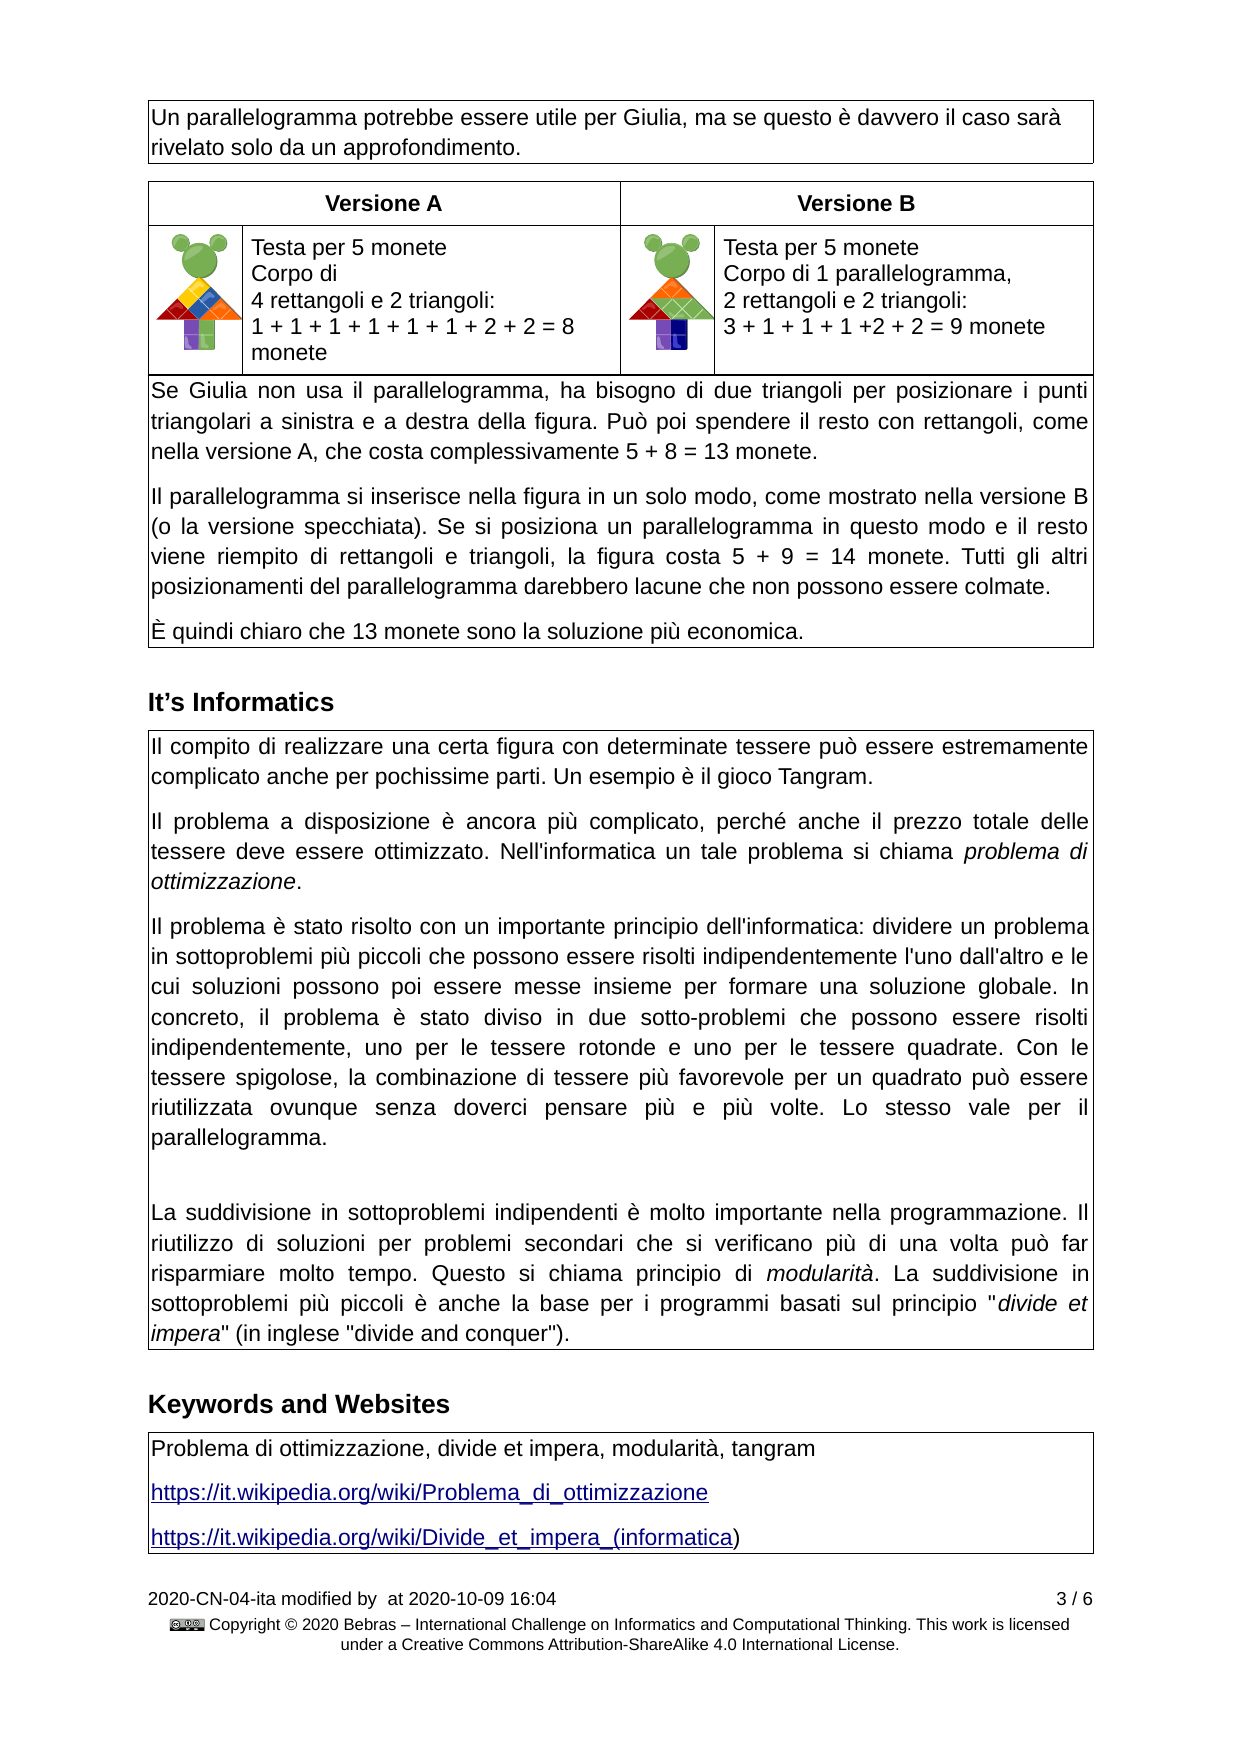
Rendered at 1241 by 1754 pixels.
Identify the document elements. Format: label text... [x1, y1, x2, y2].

subtitle It’s Informatics [148, 687, 1093, 717]
text Il problema è stato risolto con un importante principio dell'informatica: dividere un problema in sottoproblemi più piccoli che possono essere risolti indipendentemente l'uno dall'altro e le cui soluzioni possono poi essere messe insieme per formare una soluzione globale. In concreto, il problema è stato diviso in due sotto-problemi che possono essere risolti indipendentemente, uno per le tessere rotonde e uno per le tessere quadrate. Con le tessere spigolose, la combinazione di tessere più favorevole per un quadrato può essere riutilizzata ovunque senza doverci pensare più e più volte. Lo stesso vale per il parallelogramma. [149, 910, 1093, 1181]
table_cell Testa per 5 monete Corpo di 1 parallelogramma, 2 rettangoli e 2 triangoli: 3 + 1 + 1 + 1 +2 + 2 = 9 monete [715, 226, 1093, 374]
table_cell [149, 226, 242, 374]
table_cell [621, 226, 714, 374]
text La suddivisione in sottoproblemi indipendenti è molto importante nella programmazione. Il riutilizzo di soluzioni per problemi secondari che si verificano più di una volta può far risparmiare molto tempo. Questo si chiama principio di modularità. La suddivisione in sottoproblemi più piccoli è anche la base per i programmi basati sul principio "divide et impera" (in inglese "divide and conquer"). [149, 1196, 1093, 1349]
text Il problema a disposizione è ancora più complicato, perché anche il prezzo totale delle tessere deve essere ottimizzato. Nell'informatica un tale problema si chiama problema di ottimizzazione. [149, 804, 1093, 894]
table_header Versione B [621, 182, 1093, 225]
text Problema di ottimizzazione, divide et impera, modularità, tangram [149, 1433, 1093, 1461]
text Il compito di realizzare una certa figura con determinate tessere può essere estremamente complicato anche per pochissime parti. Un esempio è il gioco Tangram. [149, 731, 1093, 789]
table_header Versione A [149, 182, 620, 225]
text Un parallelogramma potrebbe essere utile per Giulia, ma se questo è davvero il caso sarà rivelato solo da un approfondimento. [149, 101, 1093, 163]
text Se Giulia non usa il parallelogramma, ha bisogno di due triangoli per posizionare i punti triangolari a sinistra e a destra della figura. Può poi spendere il resto con rettangoli, come nella versione A, che costa complessivamente 5 + 8 = 13 monete. [149, 376, 1093, 464]
text È quindi chiaro che 13 monete sono la soluzione più economica. [149, 615, 1093, 647]
subtitle Keywords and Websites [148, 1389, 1093, 1419]
table_cell Testa per 5 monete Corpo di 4 rettangoli e 2 triangoli: 1 + 1 + 1 + 1 + 1 + 1 + 2 + 2 = 8 monete [243, 226, 620, 374]
text Il parallelogramma si inserisce nella figura in un solo modo, come mostrato nella versione B (o la versione specchiata). Se si posiziona un parallelogramma in questo modo e il resto viene riempito di rettangoli e triangoli, la figura costa 5 + 9 = 14 monete. Tutti gli altri posizionamenti del parallelogramma darebbero lacune che non possono essere colmate. [149, 480, 1093, 600]
text https://it.wikipedia.org/wiki/Divide_et_impera_(informatica) [149, 1521, 1093, 1553]
text https://it.wikipedia.org/wiki/Problema_di_ottimizzazione [149, 1476, 1093, 1506]
